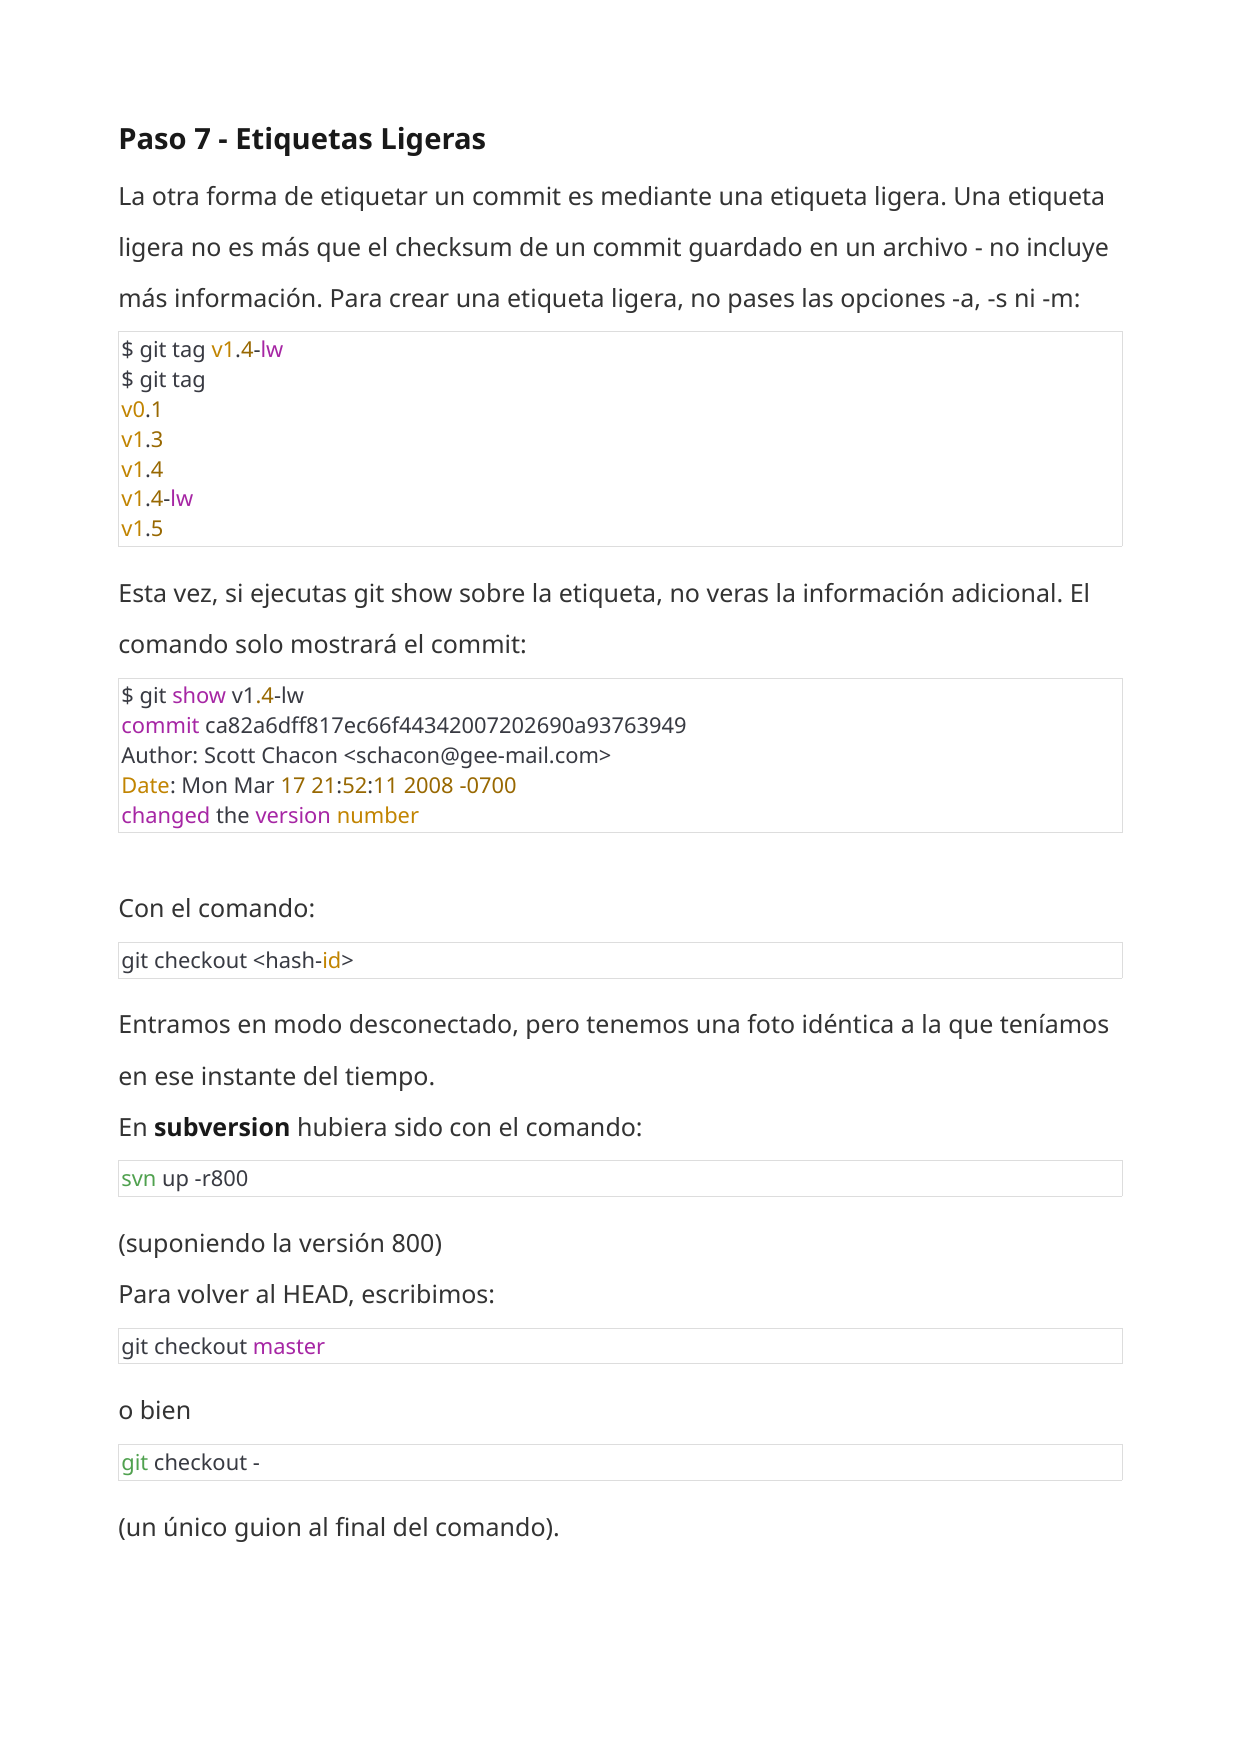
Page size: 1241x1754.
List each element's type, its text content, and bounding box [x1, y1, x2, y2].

text Con el comando: [118, 891, 1122, 925]
text En subversion hubiera sido con el comando: [118, 1109, 1122, 1143]
text Date: Mon Mar 17 21:52:11 2008 -0700 [119, 767, 1122, 797]
text v1.4-lw [119, 480, 1122, 510]
text v1.4 [119, 451, 1122, 480]
text o bien [118, 1393, 1122, 1427]
text v0.1 [119, 391, 1122, 421]
text La otra forma de etiquetar un commit es mediante una etiqueta ligera. Una etiqueta ligera no es más que el checksum de un commit guardado en un archivo - no incluye más información. Para crear una etiqueta ligera, no pases las opciones -a, -s ni -m: [118, 178, 1122, 314]
text (suponiendo la versión 800) [118, 1226, 1122, 1259]
text v1.5 [119, 510, 1122, 546]
subtitle Paso 7 - Etiquetas Ligeras [118, 118, 1122, 158]
text git checkout master [119, 1329, 1122, 1363]
text git checkout <hash-id> [119, 943, 1122, 978]
text $ git tag v1.4-lw [119, 332, 1122, 361]
text Entramos en modo desconectado, pero tenemos una foto idéntica a la que teníamos en ese instante del tiempo. [118, 1007, 1122, 1092]
text changed the version number [119, 797, 1122, 832]
text Esta vez, si ejecutas git show sobre la etiqueta, no veras la información adicional. El comando solo mostrará el commit: [118, 575, 1122, 661]
text $ git show v1.4-lw [119, 679, 1122, 707]
text Author: Scott Chacon <schacon@gee-mail.com> [119, 737, 1122, 767]
text v1.3 [119, 421, 1122, 451]
text commit ca82a6dff817ec66f44342007202690a93763949 [119, 707, 1122, 737]
text git checkout - [119, 1445, 1122, 1480]
text Para volver al HEAD, escribimos: [118, 1277, 1122, 1311]
text svn up -r800 [119, 1161, 1122, 1196]
text $ git tag [119, 361, 1122, 391]
text (un único guion al final del comando). [118, 1509, 1122, 1543]
